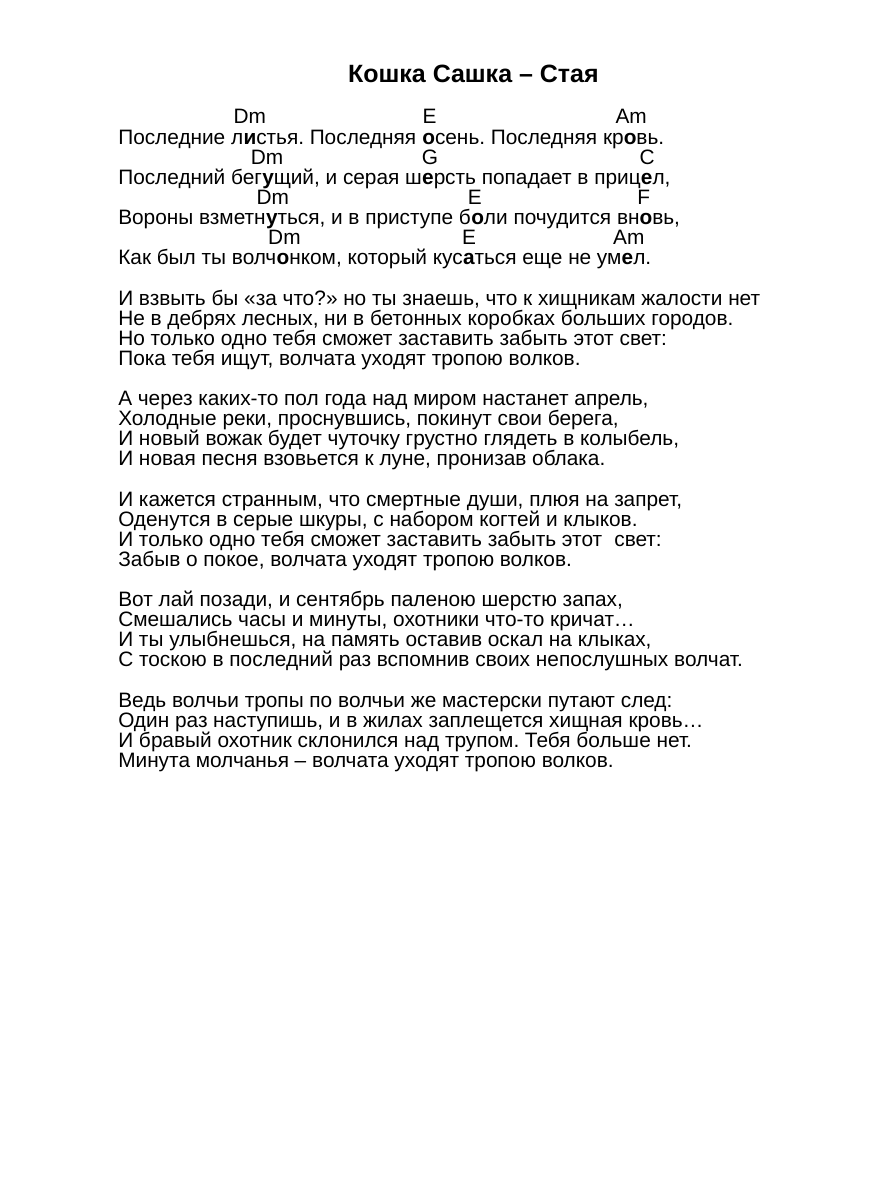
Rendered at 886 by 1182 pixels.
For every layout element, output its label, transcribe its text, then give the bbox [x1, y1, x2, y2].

text И новый вожак будет чуточку грустно глядеть в колыбель, [118, 429, 827, 450]
text Смешались часы и минуты, охотники что-то кричат… [118, 611, 827, 631]
text Но только одно тебя сможет заставить забыть этот свет: [118, 329, 827, 349]
text И кажется странным, что смертные души, плюя на запрет, [118, 490, 827, 510]
text Dm E Am [118, 108, 827, 128]
text Последний бегущий, и серая шерсть попадает в прицел, [118, 168, 827, 188]
text И ты улыбнешься, на память оставив оскал на клыках, [118, 631, 827, 651]
text Пока тебя ищут, волчата уходят тропою волков. [118, 349, 827, 369]
text Оденутся в серые шкуры, с набором когтей и клыков. [118, 510, 827, 530]
text А через каких-то пол года над миром настанет апрель, [118, 389, 827, 409]
text Не в дебрях лесных, ни в бетонных коробках больших городов. [118, 309, 827, 329]
text Как был ты волчонком, который кусаться еще не умел. [118, 249, 827, 269]
text С тоскою в последний раз вспомнив своих непослушных волчат. [118, 651, 827, 671]
text Минута молчанья – волчата уходят тропою волков. [118, 751, 827, 771]
text Кошка Сашка – Стая [120, 59, 827, 88]
text Холодные реки, проснувшись, покинут свои берега, [118, 409, 827, 429]
text Последние листья. Последняя осень. Последняя кровь. [118, 128, 827, 148]
text Dm E Am [118, 228, 827, 249]
text Один раз наступишь, и в жилах заплещется хищная кровь… [118, 711, 827, 731]
text И бравый охотник склонился над трупом. Тебя больше нет. [118, 731, 827, 751]
text И новая песня взовьется к луне, пронизав облака. [118, 450, 827, 470]
text И только одно тебя сможет заставить забыть этот свет: [118, 530, 827, 550]
text Вороны взметнуться, и в приступе боли почудится вновь, [118, 208, 827, 228]
text Dm E F [118, 188, 827, 208]
text И взвыть бы «за что?» но ты знаешь, что к хищникам жалости нет [118, 289, 827, 309]
text Вот лай позади, и сентябрь паленою шерстю запах, [118, 590, 827, 611]
text Ведь волчьи тропы по волчьи же мастерски путают след: [118, 691, 827, 711]
text Забыв о покое, волчата уходят тропою волков. [118, 550, 827, 570]
text Dm G C [118, 148, 827, 168]
